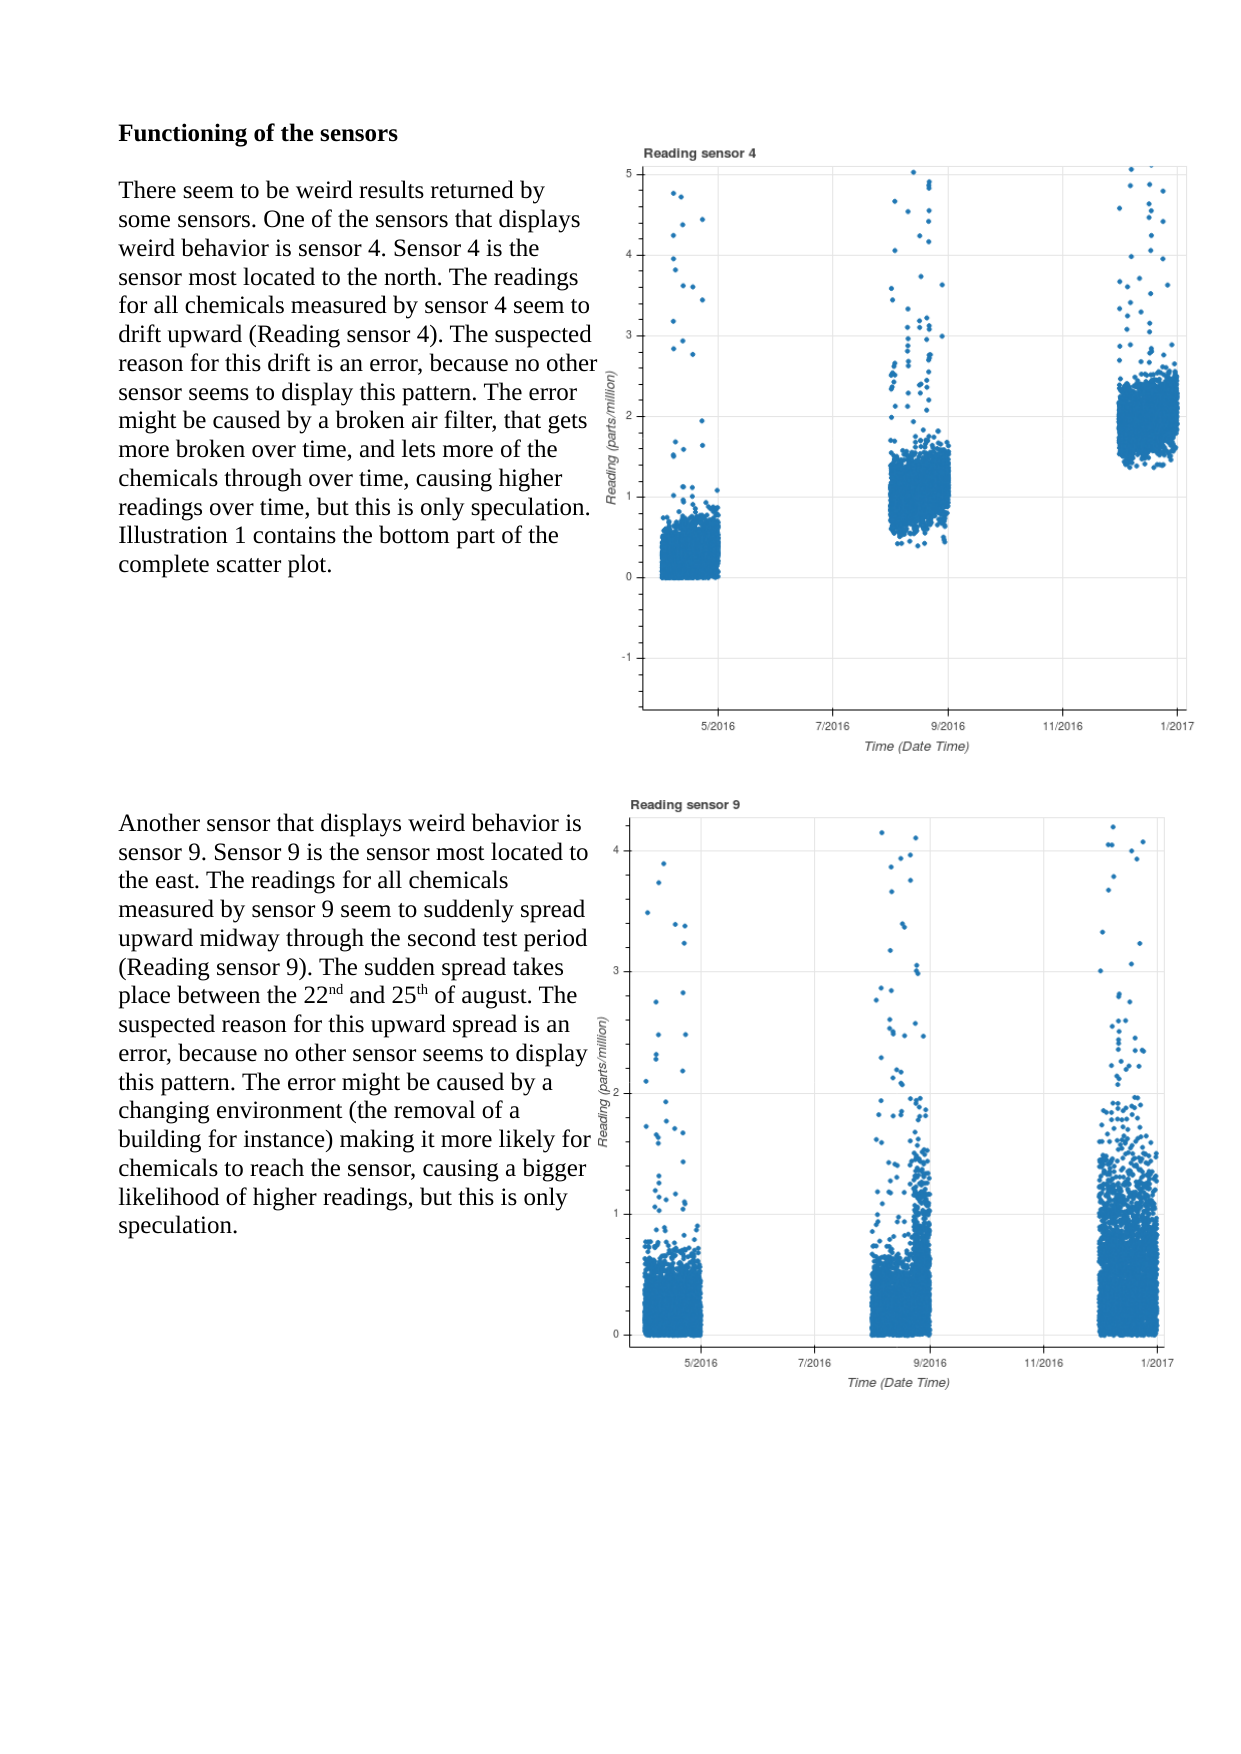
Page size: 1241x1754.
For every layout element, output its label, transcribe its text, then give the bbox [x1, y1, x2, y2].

picture [598, 136, 1217, 756]
text There seem to be weird results returned by some sensors. One of the sensors that displays weird behavior is sensor 4. Sensor 4 is the sensor most located to the north. The readings for all chemicals measured by sensor 4 seem to drift upward (Reading sensor 4). The suspected reason for this drift is an error, because no other sensor seems to display this pattern. The error might be caused by a broken air filter, that gets more broken over time, and lets more of the chemicals through over time, causing higher readings over time, but this is only speculation. Illustration 1 contains the bottom part of the complete scatter plot. [118, 176, 598, 578]
text Another sensor that displays weird behavior is sensor 9. Sensor 9 is the sensor most located to the east. The readings for all chemicals measured by sensor 9 seem to suddenly spread upward midway through the second test period (Reading sensor 9). The sudden spread takes place between the 22nd and 25th of august. The suspected reason for this upward spread is an error, because no other sensor seems to display this pattern. The error might be caused by a changing environment (the removal of a building for instance) making it more likely for chemicals to reach the sensor, causing a bigger likelihood of higher readings, but this is only speculation. [118, 808, 591, 1239]
picture [591, 788, 1194, 1392]
text Functioning of the sensors [118, 118, 1122, 147]
